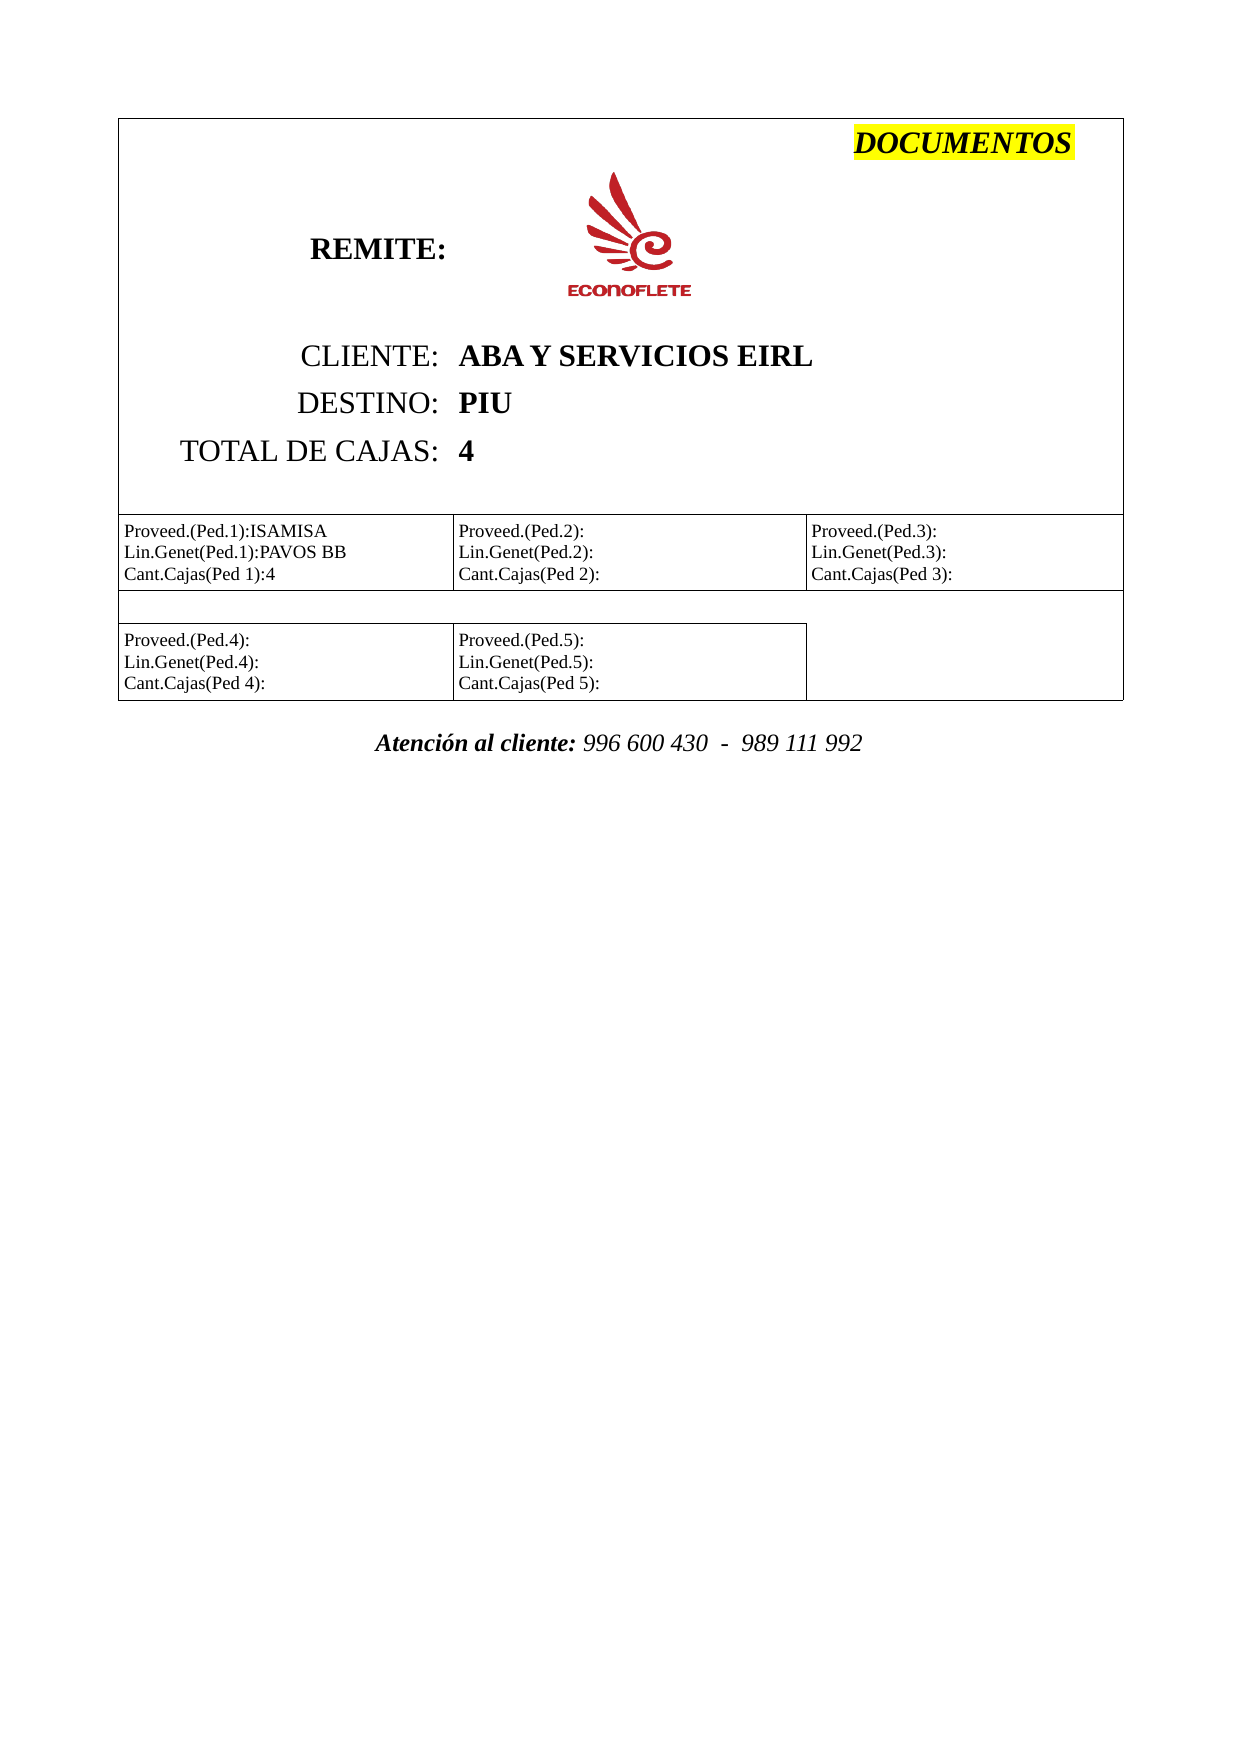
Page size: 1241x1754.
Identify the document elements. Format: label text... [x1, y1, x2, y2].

table_cell [807, 623, 1123, 699]
table_cell [453, 166, 806, 332]
table_cell Proveed.(Ped.3): Lin.Genet(Ped.3): Cant.Cajas(Ped 3): [807, 515, 1123, 590]
table_cell PIU [453, 379, 806, 426]
table_cell ABA Y SERVICIOS EIRL [453, 332, 1123, 379]
table_cell 4 [453, 426, 1123, 474]
table_cell [806, 474, 1123, 514]
table_cell REMITE: [119, 166, 453, 332]
table_header [119, 119, 453, 166]
picture [552, 171, 707, 297]
text Atención al cliente: 996 600 430 - 989 111 992 [118, 728, 1122, 757]
table_cell TOTAL DE CAJAS: [119, 426, 453, 474]
table_cell [806, 166, 1123, 332]
table_cell CLIENTE: [119, 332, 453, 379]
table_cell Proveed.(Ped.4): Lin.Genet(Ped.4): Cant.Cajas(Ped 4): [119, 624, 453, 699]
table_cell [453, 591, 806, 623]
table_cell Proveed.(Ped.2): Lin.Genet(Ped.2): Cant.Cajas(Ped 2): [454, 515, 806, 590]
table_cell [453, 474, 806, 514]
table_cell Proveed.(Ped.1):ISAMISA Lin.Genet(Ped.1):PAVOS BB Cant.Cajas(Ped 1):4 [119, 515, 453, 590]
table_header DOCUMENTOS [806, 119, 1123, 166]
table_cell [806, 591, 1123, 623]
table_cell Proveed.(Ped.5): Lin.Genet(Ped.5): Cant.Cajas(Ped 5): [454, 624, 806, 699]
table_cell [119, 474, 453, 514]
table_cell [119, 591, 453, 623]
table_cell DESTINO: [119, 379, 453, 426]
table_header [453, 119, 806, 166]
table_cell [806, 379, 1123, 426]
